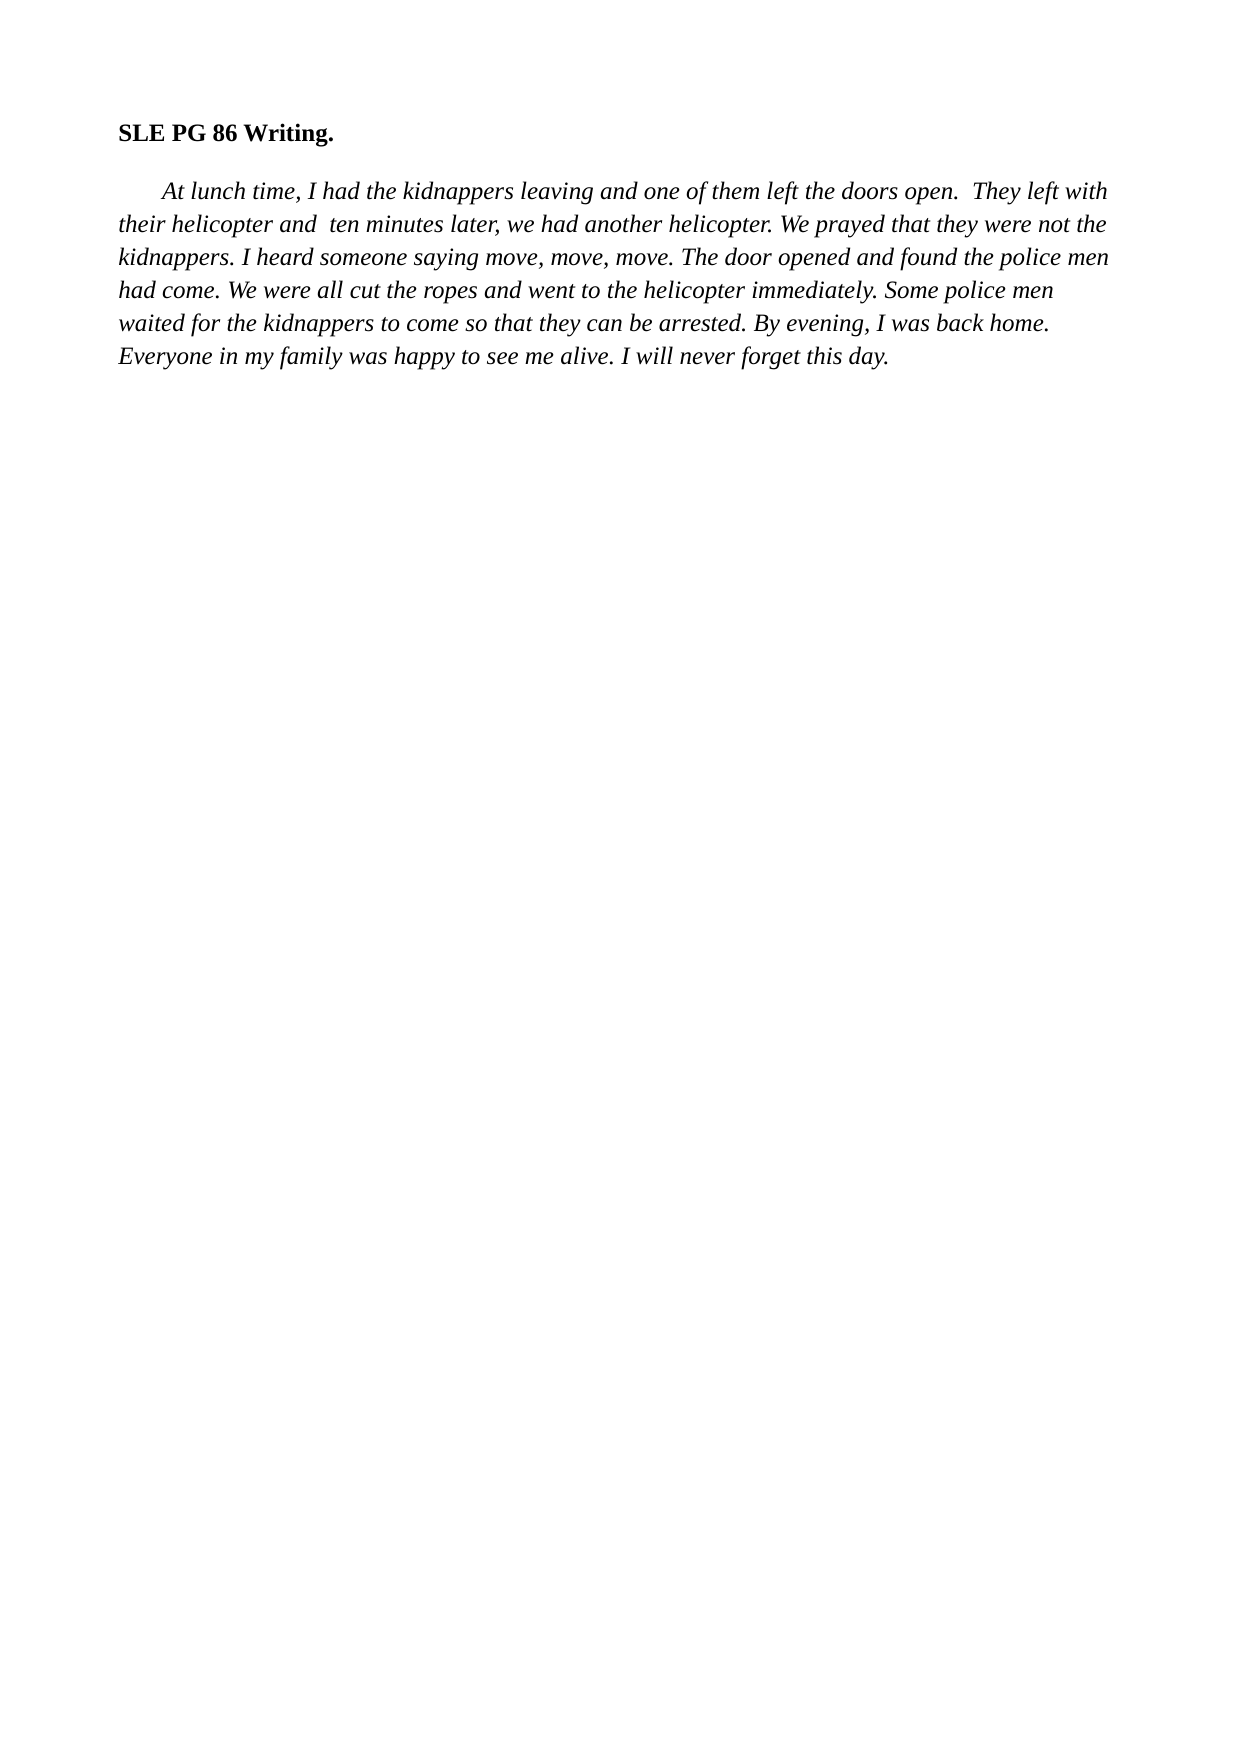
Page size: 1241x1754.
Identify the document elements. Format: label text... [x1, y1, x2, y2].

text At lunch time, I had the kidnappers leaving and one of them left the doors open. They left with their helicopter and ten minutes later, we had another helicopter. We prayed that they were not the kidnappers. I heard someone saying move, move, move. The door opened and found the police men had come. We were all cut the ropes and went to the helicopter immediately. Some police men waited for the kidnappers to come so that they can be arrested. By evening, I was back home. Everyone in my family was happy to see me alive. I will never forget this day. [118, 176, 1122, 370]
